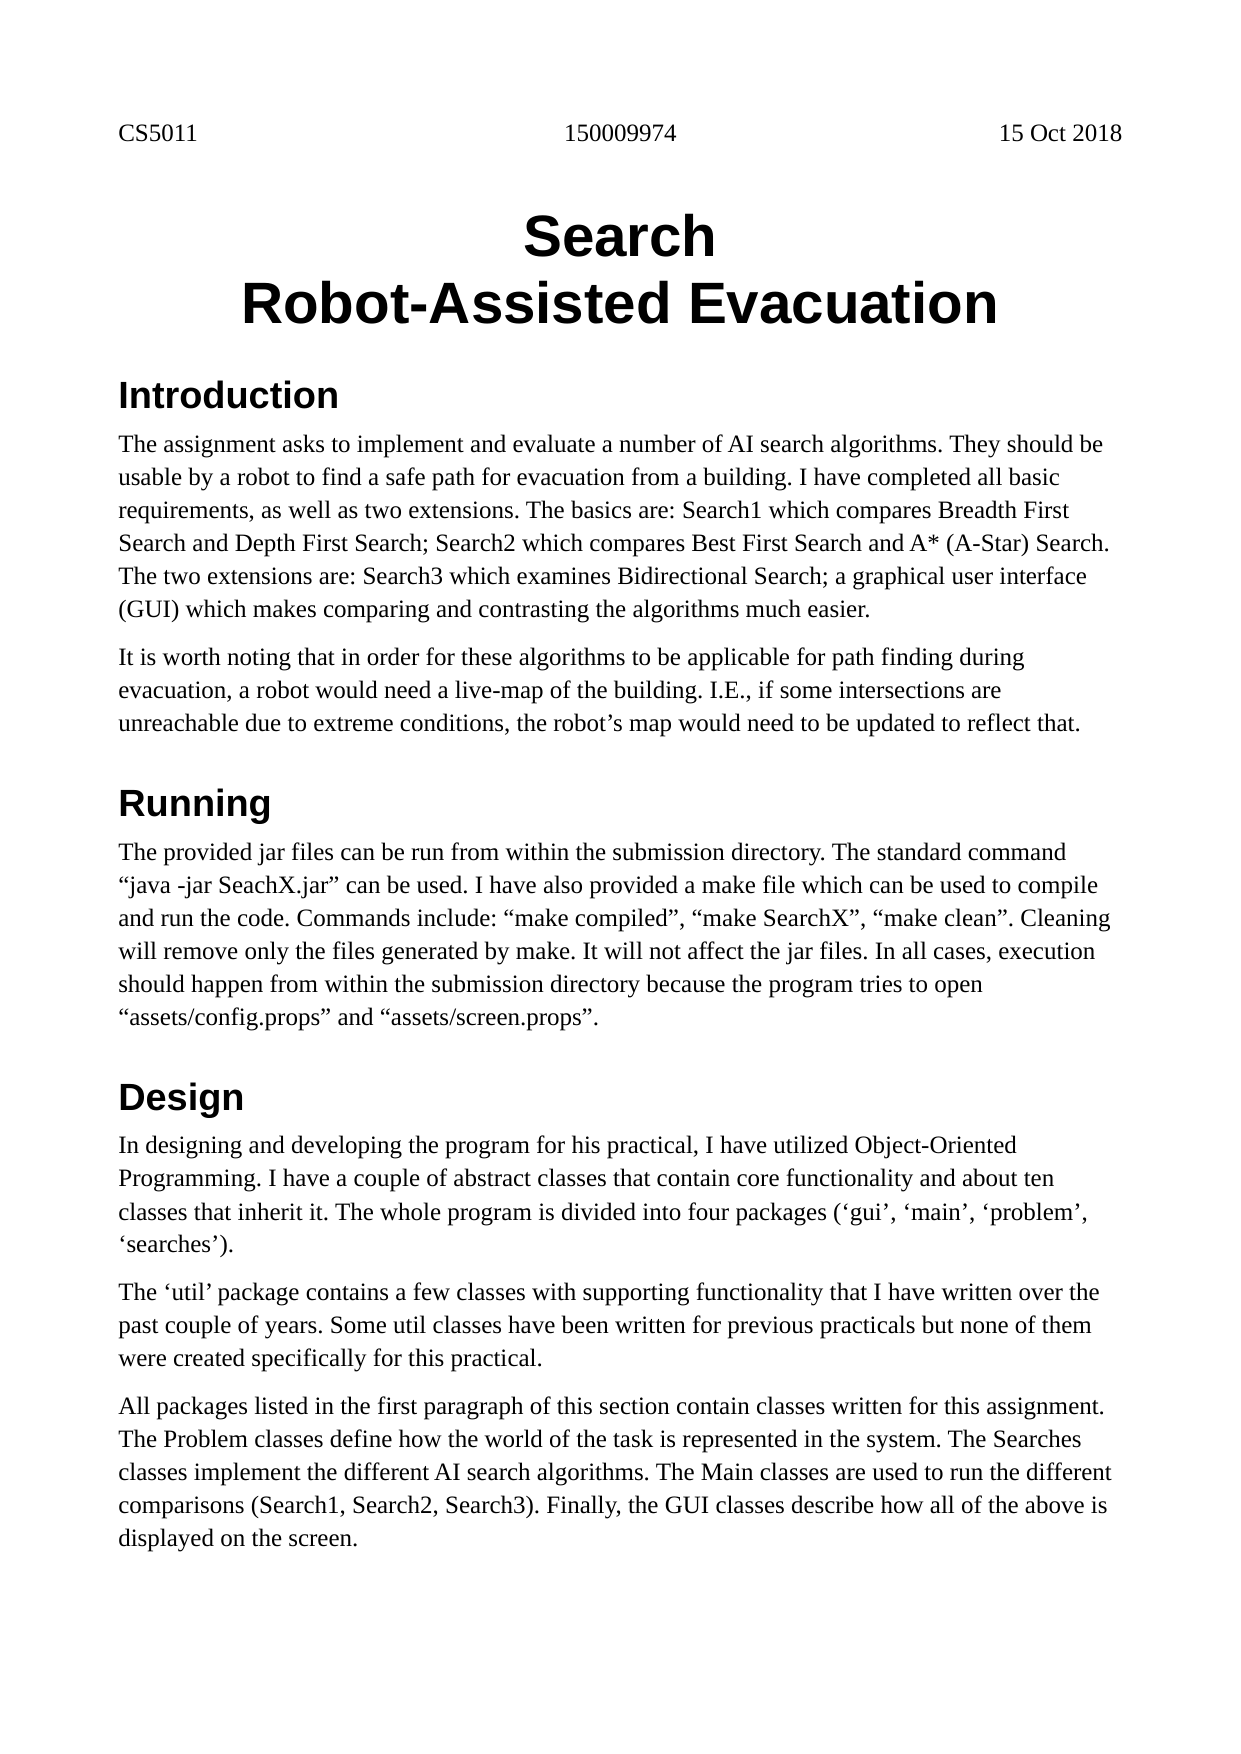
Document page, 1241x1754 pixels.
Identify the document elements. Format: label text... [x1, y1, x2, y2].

subtitle Introduction [118, 373, 1122, 417]
text The ‘util’ package contains a few classes with supporting functionality that I have written over the past couple of years. Some util classes have been written for previous practicals but none of them were created specifically for this practical. [118, 1277, 1122, 1372]
subtitle Design [118, 1074, 1122, 1118]
text All packages listed in the first paragraph of this section contain classes written for this assignment. The Problem classes define how the world of the task is represented in the system. The Searches classes implement the different AI search algorithms. The Main classes are used to run the different comparisons (Search1, Search2, Search3). Finally, the GUI classes describe how all of the above is displayed on the screen. [118, 1391, 1122, 1552]
text The provided jar files can be run from within the submission directory. The standard command “java -jar SeachX.jar” can be used. I have also provided a make file which can be used to compile and run the code. Commands include: “make compiled”, “make SearchX”, “make clean”. Cleaning will remove only the files generated by make. It will not affect the jar files. In all cases, execution should happen from within the submission directory because the program tries to open “assets/config.props” and “assets/screen.props”. [118, 837, 1122, 1031]
title Search Robot-Assisted Evacuation [118, 201, 1122, 336]
text In designing and developing the program for his practical, I have utilized Object-Oriented Programming. I have a couple of abstract classes that contain core functionality and about ten classes that inherit it. The whole program is divided into four packages (‘gui’, ‘main’, ‘problem’, ‘searches’). [118, 1131, 1122, 1258]
subtitle Running [118, 781, 1122, 824]
text It is worth noting that in order for these algorithms to be applicable for path finding during evacuation, a robot would need a live-map of the building. I.E., if some intersections are unreachable due to extreme conditions, the robot’s map would need to be updated to reflect that. [118, 642, 1122, 737]
text The assignment asks to implement and evaluate a number of AI search algorithms. They should be usable by a robot to find a safe path for evacuation from a building. I have completed all basic requirements, as well as two extensions. The basics are: Search1 which compares Breadth First Search and Depth First Search; Search2 which compares Best First Search and A* (A-Star) Search. The two extensions are: Search3 which examines Bidirectional Search; a graphical user interface (GUI) which makes comparing and contrasting the algorithms much easier. [118, 429, 1122, 623]
